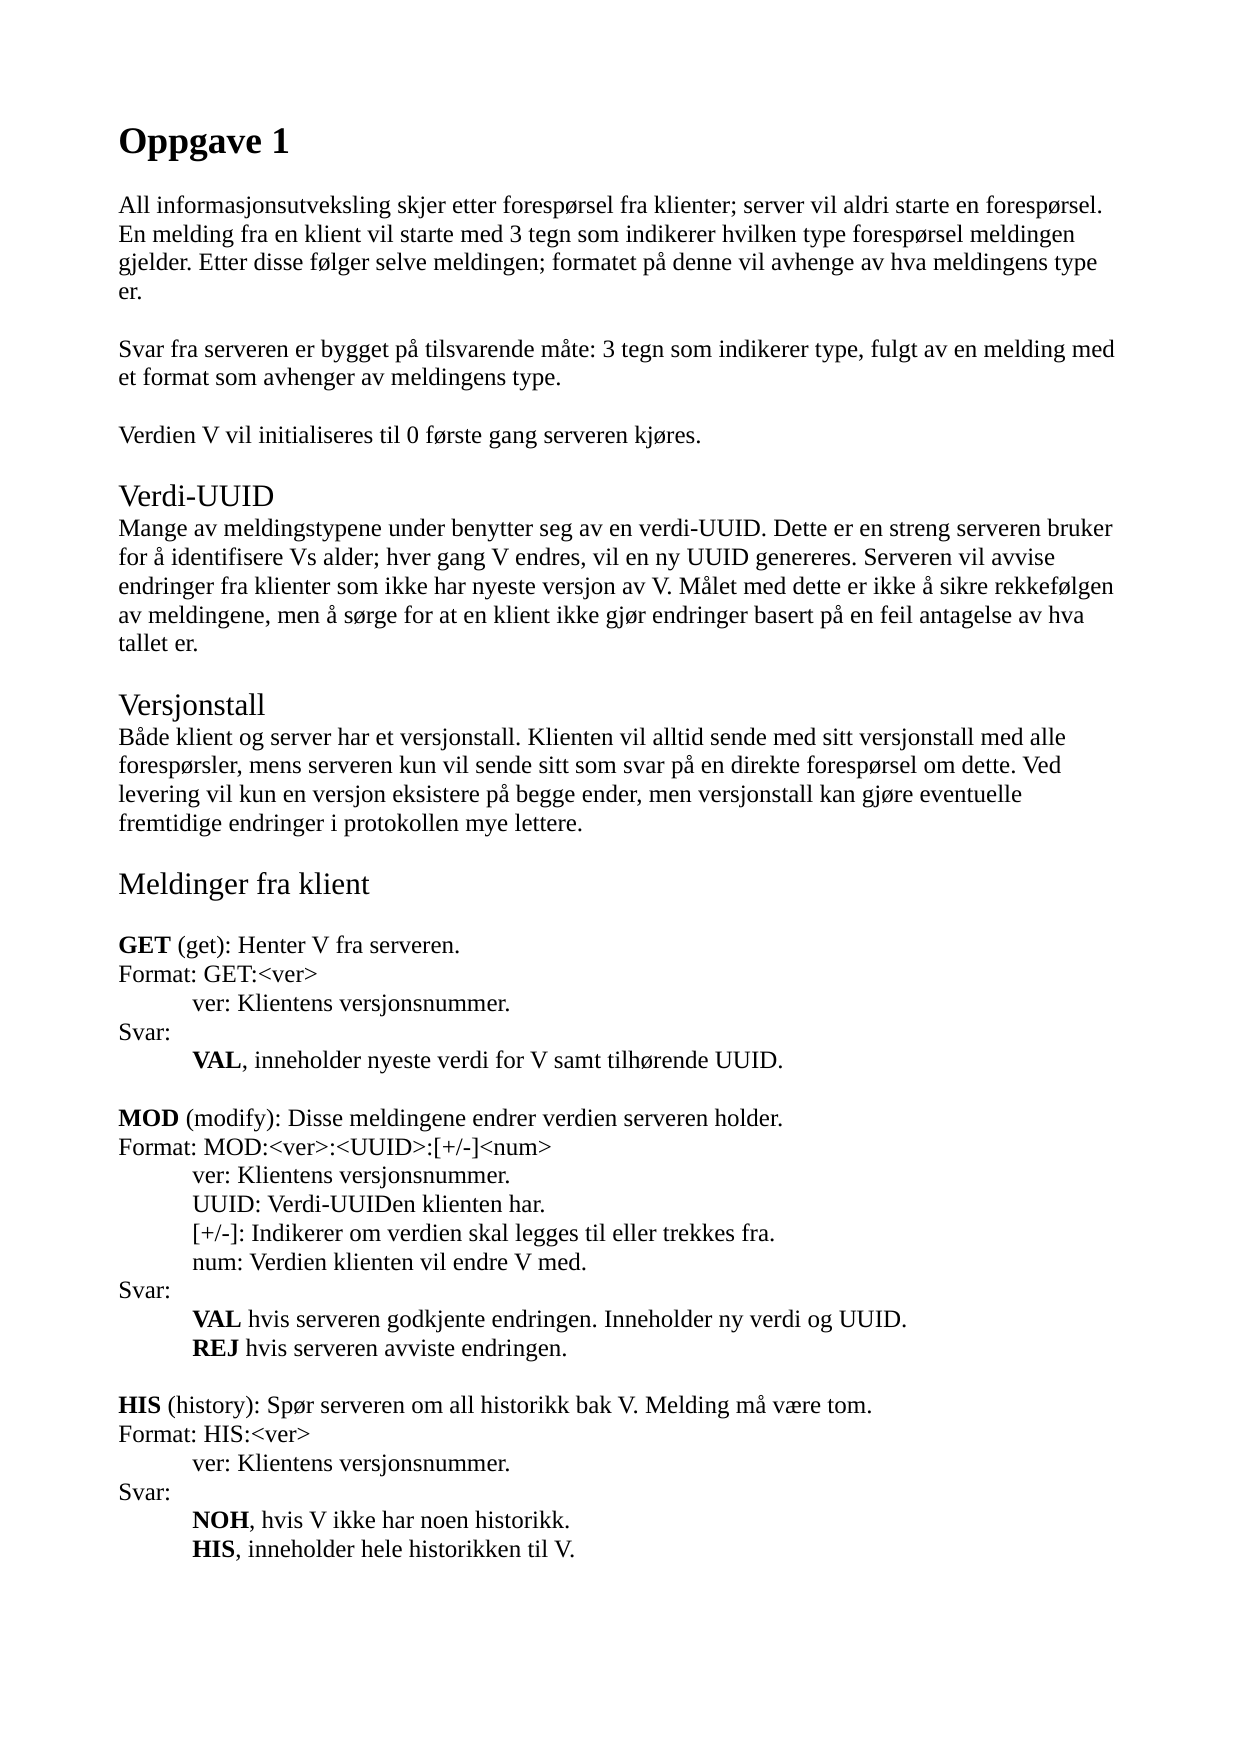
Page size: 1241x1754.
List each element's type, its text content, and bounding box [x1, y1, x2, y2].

text Verdi-UUID [118, 477, 1122, 513]
text Format: HIS:<ver> [118, 1419, 1122, 1448]
text Versjonstall [118, 686, 1122, 722]
text [+/-]: Indikerer om verdien skal legges til eller trekkes fra. [118, 1218, 1122, 1247]
text GET (get): Henter V fra serveren. [118, 930, 1122, 959]
text Format: GET:<ver> [118, 959, 1122, 988]
text REJ hvis serveren avviste endringen. [118, 1333, 1122, 1362]
text Oppgave 1 [118, 118, 1122, 161]
text ver: Klientens versjonsnummer. [118, 988, 1122, 1017]
text num: Verdien klienten vil endre V med. [118, 1247, 1122, 1275]
text Meldinger fra klient [118, 866, 1122, 902]
text MOD (modify): Disse meldingene endrer verdien serveren holder. [118, 1103, 1122, 1132]
text HIS, inneholder hele historikken til V. [118, 1534, 1122, 1563]
text Svar: [118, 1275, 1122, 1304]
text NOH, hvis V ikke har noen historikk. [118, 1505, 1122, 1534]
text UUID: Verdi-UUIDen klienten har. [118, 1189, 1122, 1218]
text ver: Klientens versjonsnummer. [118, 1448, 1122, 1477]
text Format: MOD:<ver>:<UUID>:[+/-]<num> [118, 1132, 1122, 1160]
text HIS (history): Spør serveren om all historikk bak V. Melding må være tom. [118, 1390, 1122, 1419]
text Verdien V vil initialiseres til 0 første gang serveren kjøres. [118, 420, 1122, 449]
text Svar: [118, 1477, 1122, 1505]
text Mange av meldingstypene under benytter seg av en verdi-UUID. Dette er en streng serveren bruker for å identifisere Vs alder; hver gang V endres, vil en ny UUID genereres. Serveren vil avvise endringer fra klienter som ikke har nyeste versjon av V. Målet med dette er ikke å sikre rekkefølgen av meldingene, men å sørge for at en klient ikke gjør endringer basert på en feil antagelse av hva tallet er. [118, 513, 1122, 657]
text All informasjonsutveksling skjer etter forespørsel fra klienter; server vil aldri starte en forespørsel. En melding fra en klient vil starte med 3 tegn som indikerer hvilken type forespørsel meldingen gjelder. Etter disse følger selve meldingen; formatet på denne vil avhenge av hva meldingens type er. [118, 190, 1122, 305]
text ver: Klientens versjonsnummer. [118, 1160, 1122, 1189]
text Svar: [118, 1017, 1122, 1045]
text Svar fra serveren er bygget på tilsvarende måte: 3 tegn som indikerer type, fulgt av en melding med et format som avhenger av meldingens type. [118, 334, 1122, 391]
text VAL, inneholder nyeste verdi for V samt tilhørende UUID. [118, 1045, 1122, 1074]
text Både klient og server har et versjonstall. Klienten vil alltid sende med sitt versjonstall med alle forespørsler, mens serveren kun vil sende sitt som svar på en direkte forespørsel om dette. Ved levering vil kun en versjon eksistere på begge ender, men versjonstall kan gjøre eventuelle fremtidige endringer i protokollen mye lettere. [118, 722, 1122, 837]
text VAL hvis serveren godkjente endringen. Inneholder ny verdi og UUID. [118, 1304, 1122, 1333]
